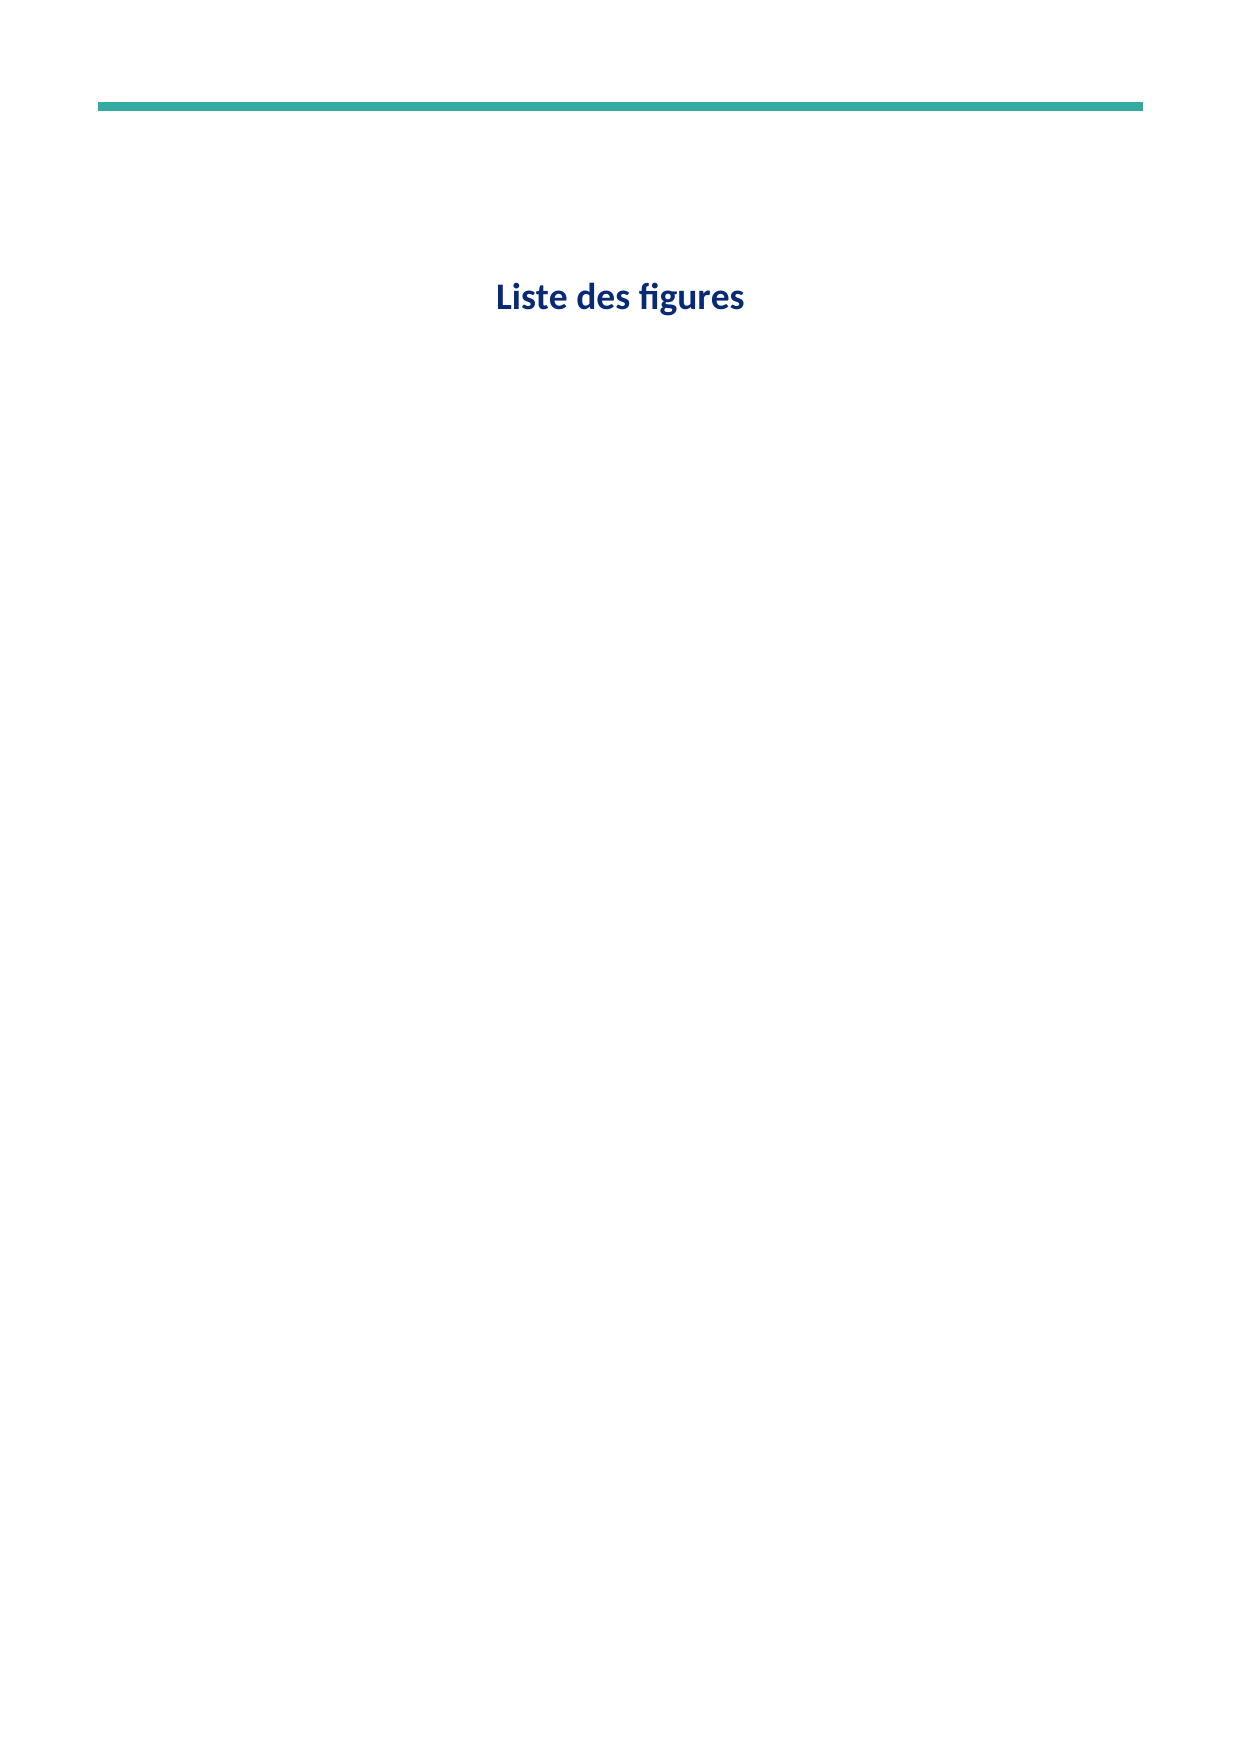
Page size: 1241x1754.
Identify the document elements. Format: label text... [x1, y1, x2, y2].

text Liste des figures [97, 273, 1143, 319]
